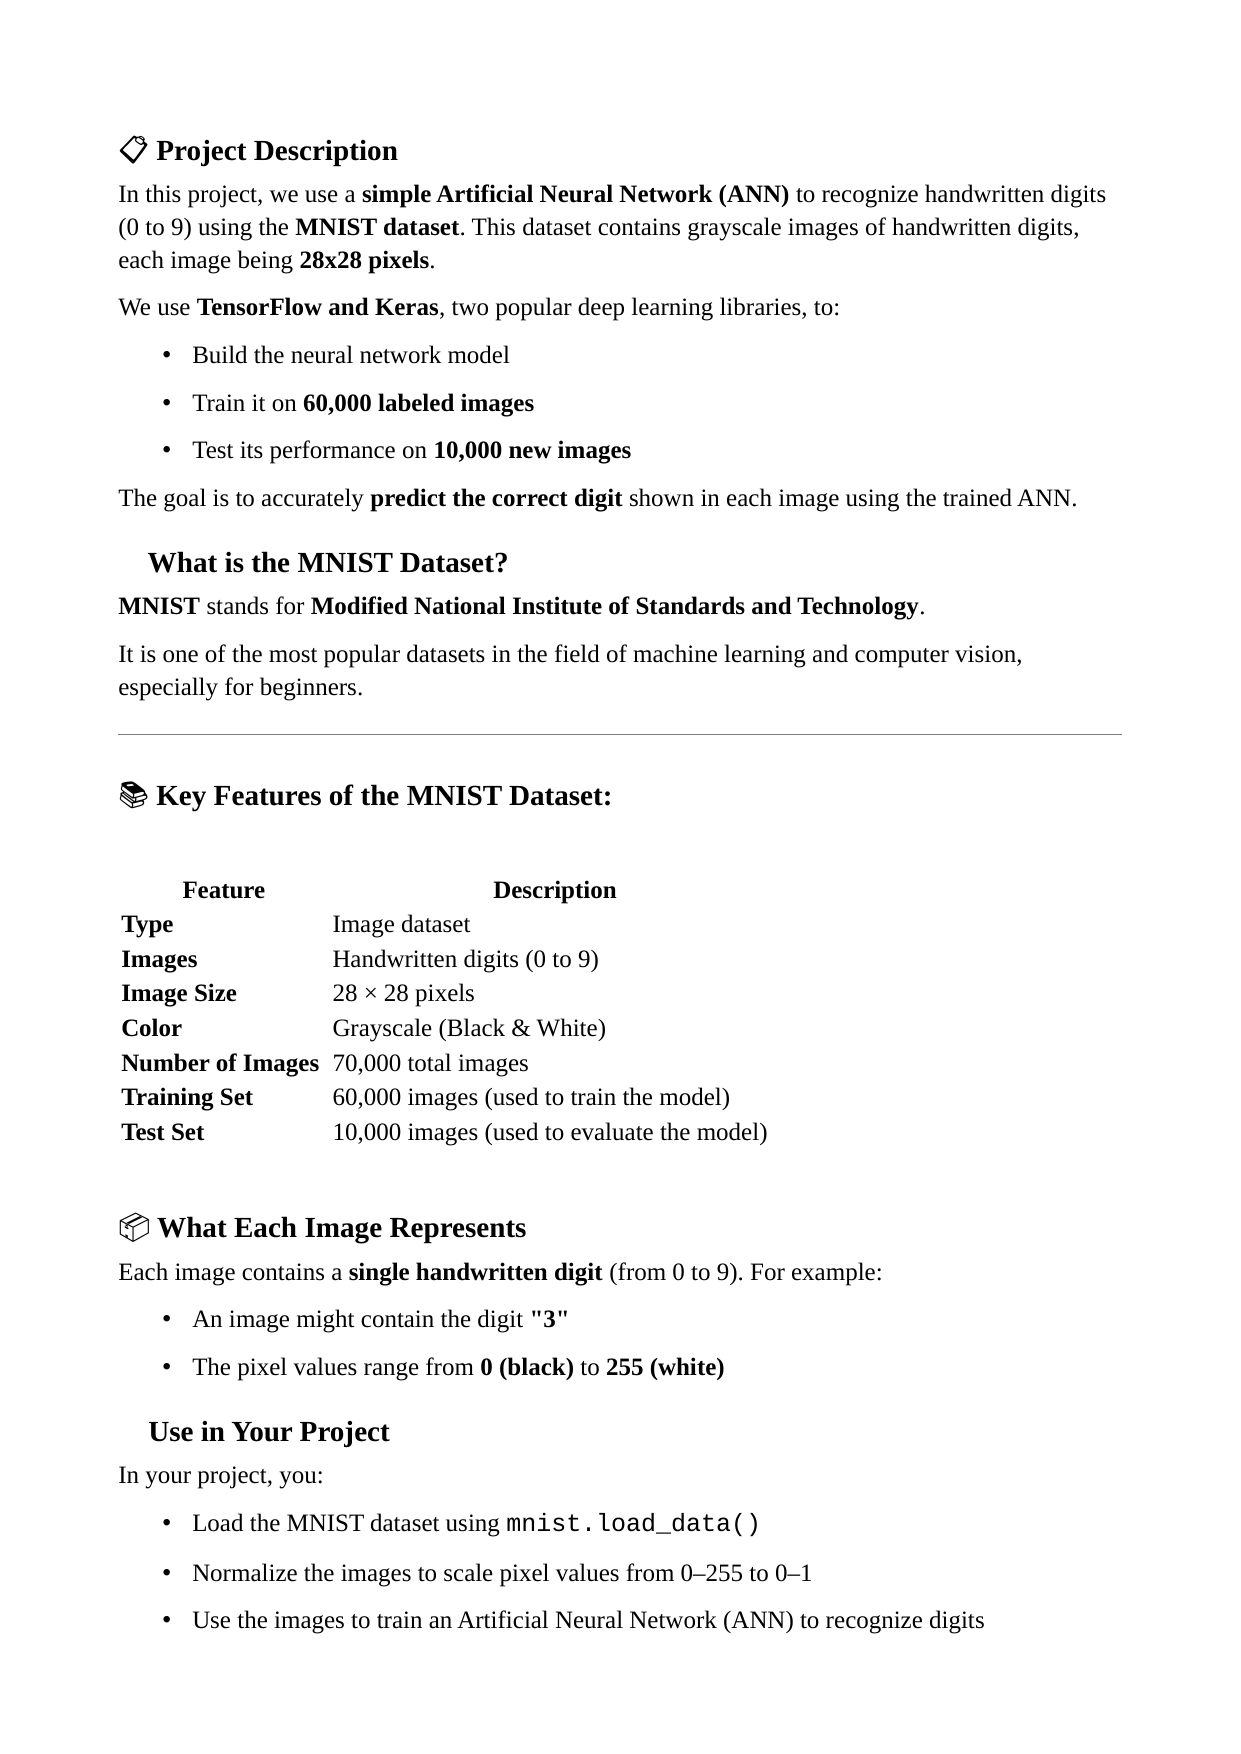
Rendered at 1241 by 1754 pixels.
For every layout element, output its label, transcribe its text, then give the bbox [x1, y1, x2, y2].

text In this project, we use a simple Artificial Neural Network (ANN) to recognize handwritten digits (0 to 9) using the MNIST dataset. This dataset contains grayscale images of handwritten digits, each image being 28x28 pixels. [118, 179, 1122, 273]
list Use the images to train an Artificial Neural Network (ANN) to recognize digits [162, 1605, 1122, 1634]
table_cell Training Set [118, 1079, 329, 1114]
table_cell 28 × 28 pixels [329, 976, 780, 1010]
list The pixel values range from 0 (black) to 255 (white) [162, 1352, 1122, 1381]
table_header Feature [118, 872, 329, 906]
table_cell Test Set [118, 1114, 329, 1148]
table_cell Color [118, 1010, 329, 1045]
text It is one of the most popular datasets in the field of machine learning and computer vision, especially for beginners. [118, 639, 1122, 700]
table_cell Image dataset [329, 906, 780, 941]
list Test its performance on 10,000 new images [162, 435, 1122, 464]
text In your project, you: [118, 1460, 1122, 1489]
text We use TensorFlow and Keras, two popular deep learning libraries, to: [118, 292, 1122, 321]
list Normalize the images to scale pixel values from 0–255 to 0–1 [162, 1558, 1122, 1586]
table_cell Grayscale (Black & White) [329, 1010, 780, 1045]
subtitle 📋 Project Description [118, 133, 1122, 166]
table_cell Images [118, 941, 329, 976]
table_cell 60,000 images (used to train the model) [329, 1079, 780, 1114]
list Load the MNIST dataset using mnist.load_data() [162, 1508, 1122, 1538]
text Each image contains a single handwritten digit (from 0 to 9). For example: [118, 1257, 1122, 1285]
table_cell 10,000 images (used to evaluate the model) [329, 1114, 780, 1148]
table_cell 70,000 total images [329, 1045, 780, 1079]
text The goal is to accurately predict the correct digit shown in each image using the trained ANN. [118, 483, 1122, 512]
list Train it on 60,000 labeled images [162, 388, 1122, 416]
list An image might contain the digit "3" [162, 1304, 1122, 1333]
table_cell Number of Images [118, 1045, 329, 1079]
subtitle 🧾 What is the MNIST Dataset? [118, 545, 1122, 578]
table_cell Type [118, 906, 329, 941]
table_header Description [329, 872, 780, 906]
table_cell Image Size [118, 976, 329, 1010]
subtitle 🧠 Use in Your Project [118, 1414, 1122, 1448]
subtitle 📚 Key Features of the MNIST Dataset: [118, 778, 1122, 812]
subtitle 📦 What Each Image Represents [118, 1211, 1122, 1244]
table_cell Handwritten digits (0 to 9) [329, 941, 780, 976]
list Build the neural network model [162, 340, 1122, 369]
text MNIST stands for Modified National Institute of Standards and Technology. [118, 591, 1122, 620]
